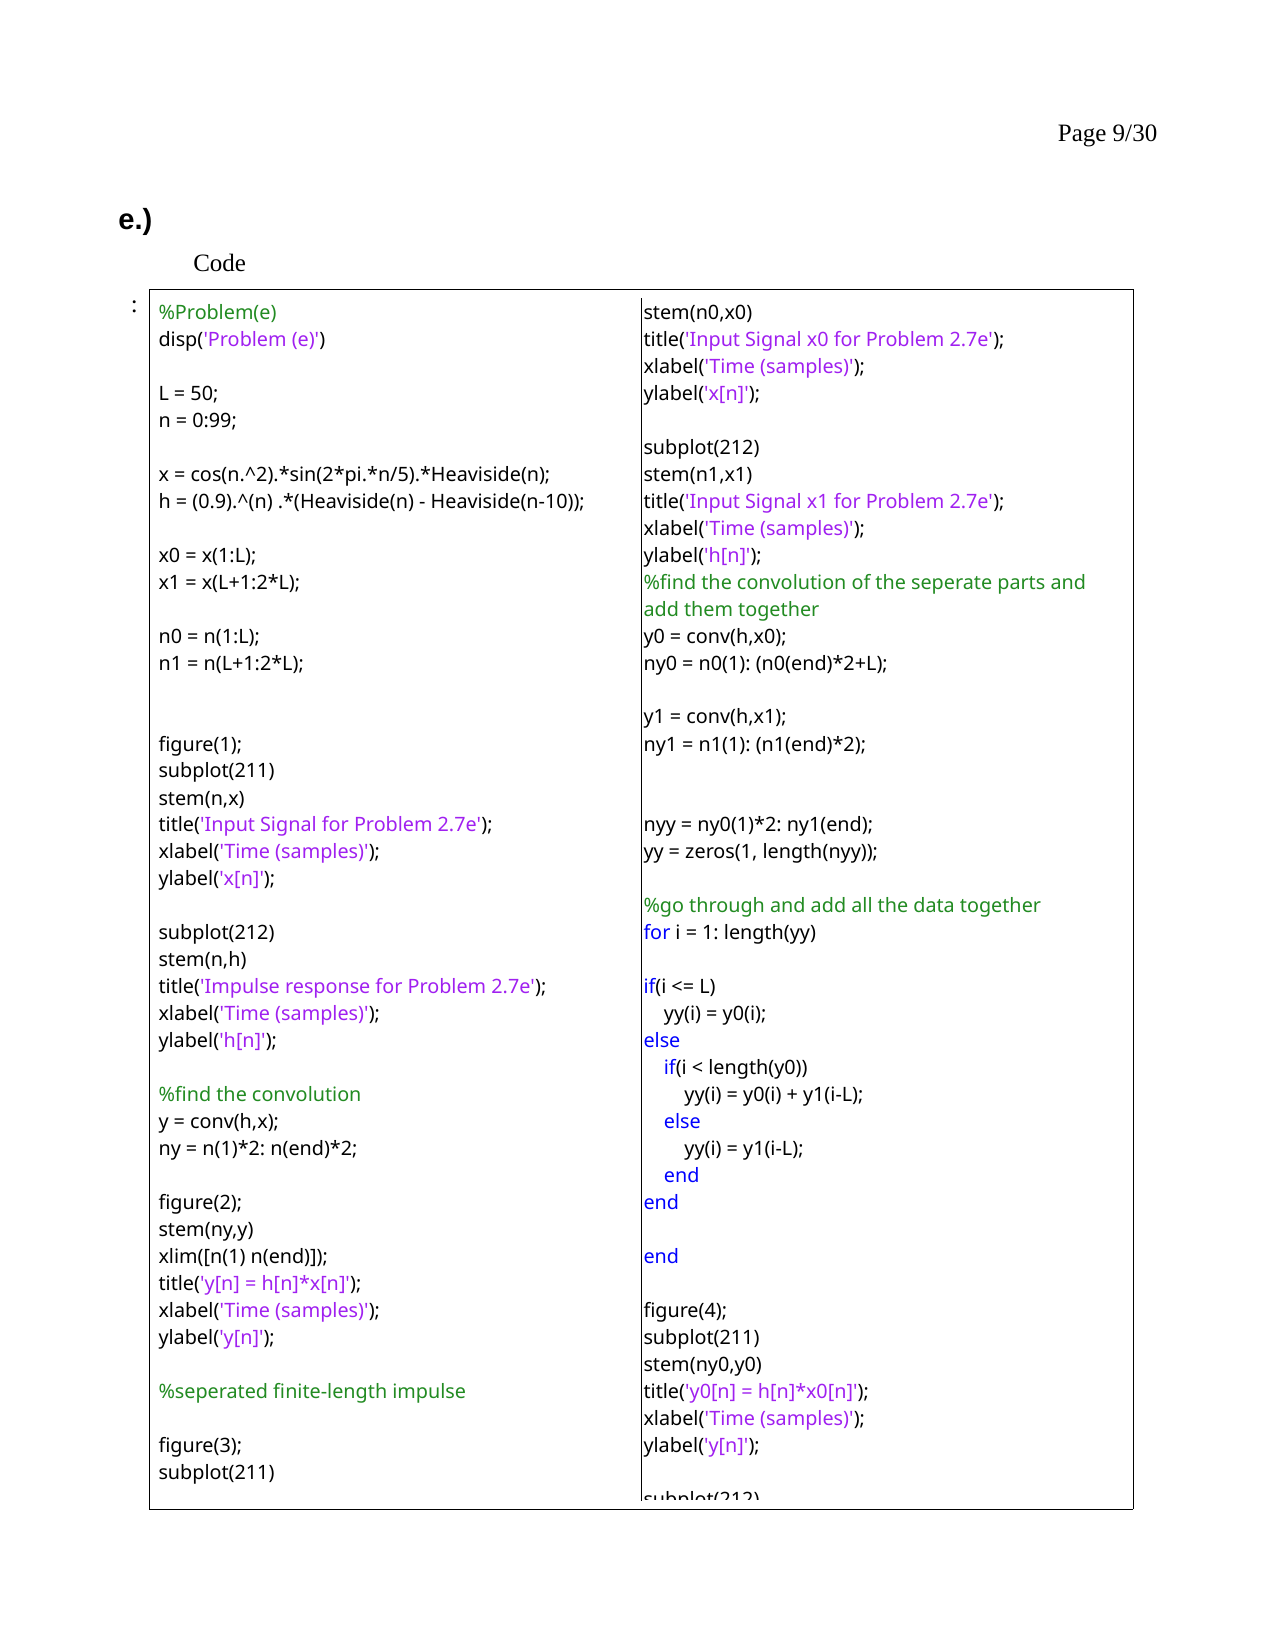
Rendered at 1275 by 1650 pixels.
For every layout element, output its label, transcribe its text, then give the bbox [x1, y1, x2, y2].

text L = 50; [158, 379, 639, 406]
text ylabel('x[n]'); [643, 379, 1124, 406]
text yy(i) = y1(i-L); [643, 1134, 1124, 1161]
text n1 = n(L+1:2*L); [158, 649, 639, 676]
text stem(n,x) [158, 784, 639, 811]
text yy(i) = y0(i); [643, 999, 1124, 1027]
text : [118, 289, 149, 1509]
text %find the convolution [158, 1081, 639, 1107]
text title('Input Signal for Problem 2.7e'); [158, 811, 639, 838]
text xlabel('Time (samples)'); [643, 514, 1124, 541]
text stem(n,h) [158, 946, 639, 973]
text xlabel('Time (samples)'); [158, 838, 639, 865]
text for i = 1: length(yy) [643, 919, 1124, 946]
text stem(n1,x1) [643, 460, 1124, 487]
text subplot(211) [643, 1323, 1124, 1350]
text ylabel('y[n]'); [158, 1323, 639, 1350]
text stem(ny,y) [158, 1215, 639, 1242]
text xlabel('Time (samples)'); [643, 352, 1124, 379]
text end [643, 1242, 1124, 1269]
text ylabel('y[n]'); [643, 1431, 1124, 1458]
text else [643, 1027, 1124, 1053]
text n0 = n(1:L); [158, 622, 639, 649]
text %Problem(e) [158, 298, 639, 325]
text x1 = x(L+1:2*L); [158, 568, 639, 595]
text title('Input Signal x1 for Problem 2.7e'); [643, 487, 1124, 514]
text xlabel('Time (samples)'); [643, 1404, 1124, 1431]
text subplot(211) [158, 1458, 639, 1485]
text figure(3); [158, 1431, 639, 1458]
text subplot(212) [643, 433, 1124, 460]
text stem(n0,x0) [643, 298, 1124, 325]
text nyy = ny0(1)*2: ny1(end); [643, 811, 1124, 838]
text n = 0:99; [158, 406, 639, 433]
text subplot(211) [158, 757, 639, 784]
text figure(2); [158, 1188, 639, 1215]
text subplot(212) [643, 1485, 1124, 1500]
text %seperated finite-length impulse [158, 1377, 639, 1404]
text xlabel('Time (samples)'); [158, 1296, 639, 1323]
text x0 = x(1:L); [158, 541, 639, 568]
text yy = zeros(1, length(nyy)); [643, 838, 1124, 865]
text h = (0.9).^(n) .*(Heaviside(n) - Heaviside(n-10)); [158, 487, 639, 514]
text ny1 = n1(1): (n1(end)*2); [643, 730, 1124, 757]
text if(i <= L) [643, 973, 1124, 999]
text ylabel('h[n]'); [158, 1027, 639, 1053]
text xlim([n(1) n(end)]); [158, 1242, 639, 1269]
text ny0 = n0(1): (n0(end)*2+L); [643, 649, 1124, 676]
text title('y0[n] = h[n]*x0[n]'); [643, 1377, 1124, 1404]
text title('y[n] = h[n]*x[n]'); [158, 1269, 639, 1296]
text ny = n(1)*2: n(end)*2; [158, 1134, 639, 1161]
text title('Input Signal x0 for Problem 2.7e'); [643, 325, 1124, 352]
text disp('Problem (e)') [158, 325, 639, 352]
text yy(i) = y0(i) + y1(i-L); [643, 1081, 1124, 1107]
text %go through and add all the data together [643, 892, 1124, 919]
text title('Impulse response for Problem 2.7e'); [158, 973, 639, 999]
text figure(4); [643, 1296, 1124, 1323]
text if(i < length(y0)) [643, 1053, 1124, 1081]
text y0 = conv(h,x0); [643, 622, 1124, 649]
text else [643, 1107, 1124, 1134]
text y1 = conv(h,x1); [643, 703, 1124, 730]
text : [150, 290, 1133, 1509]
text end [643, 1161, 1124, 1188]
text figure(1); [158, 730, 639, 757]
text : [1134, 289, 1157, 1509]
text %find the convolution of the seperate parts and add them together [643, 568, 1124, 622]
text subplot(212) [158, 919, 639, 946]
text ylabel('x[n]'); [158, 865, 639, 892]
text ylabel('h[n]'); [643, 541, 1124, 568]
text Code [118, 248, 1157, 277]
subtitle e.) [118, 202, 1157, 235]
text end [643, 1188, 1124, 1215]
text stem(ny0,y0) [643, 1350, 1124, 1377]
text xlabel('Time (samples)'); [158, 999, 639, 1027]
text y = conv(h,x); [158, 1107, 639, 1134]
text x = cos(n.^2).*sin(2*pi.*n/5).*Heaviside(n); [158, 460, 639, 487]
